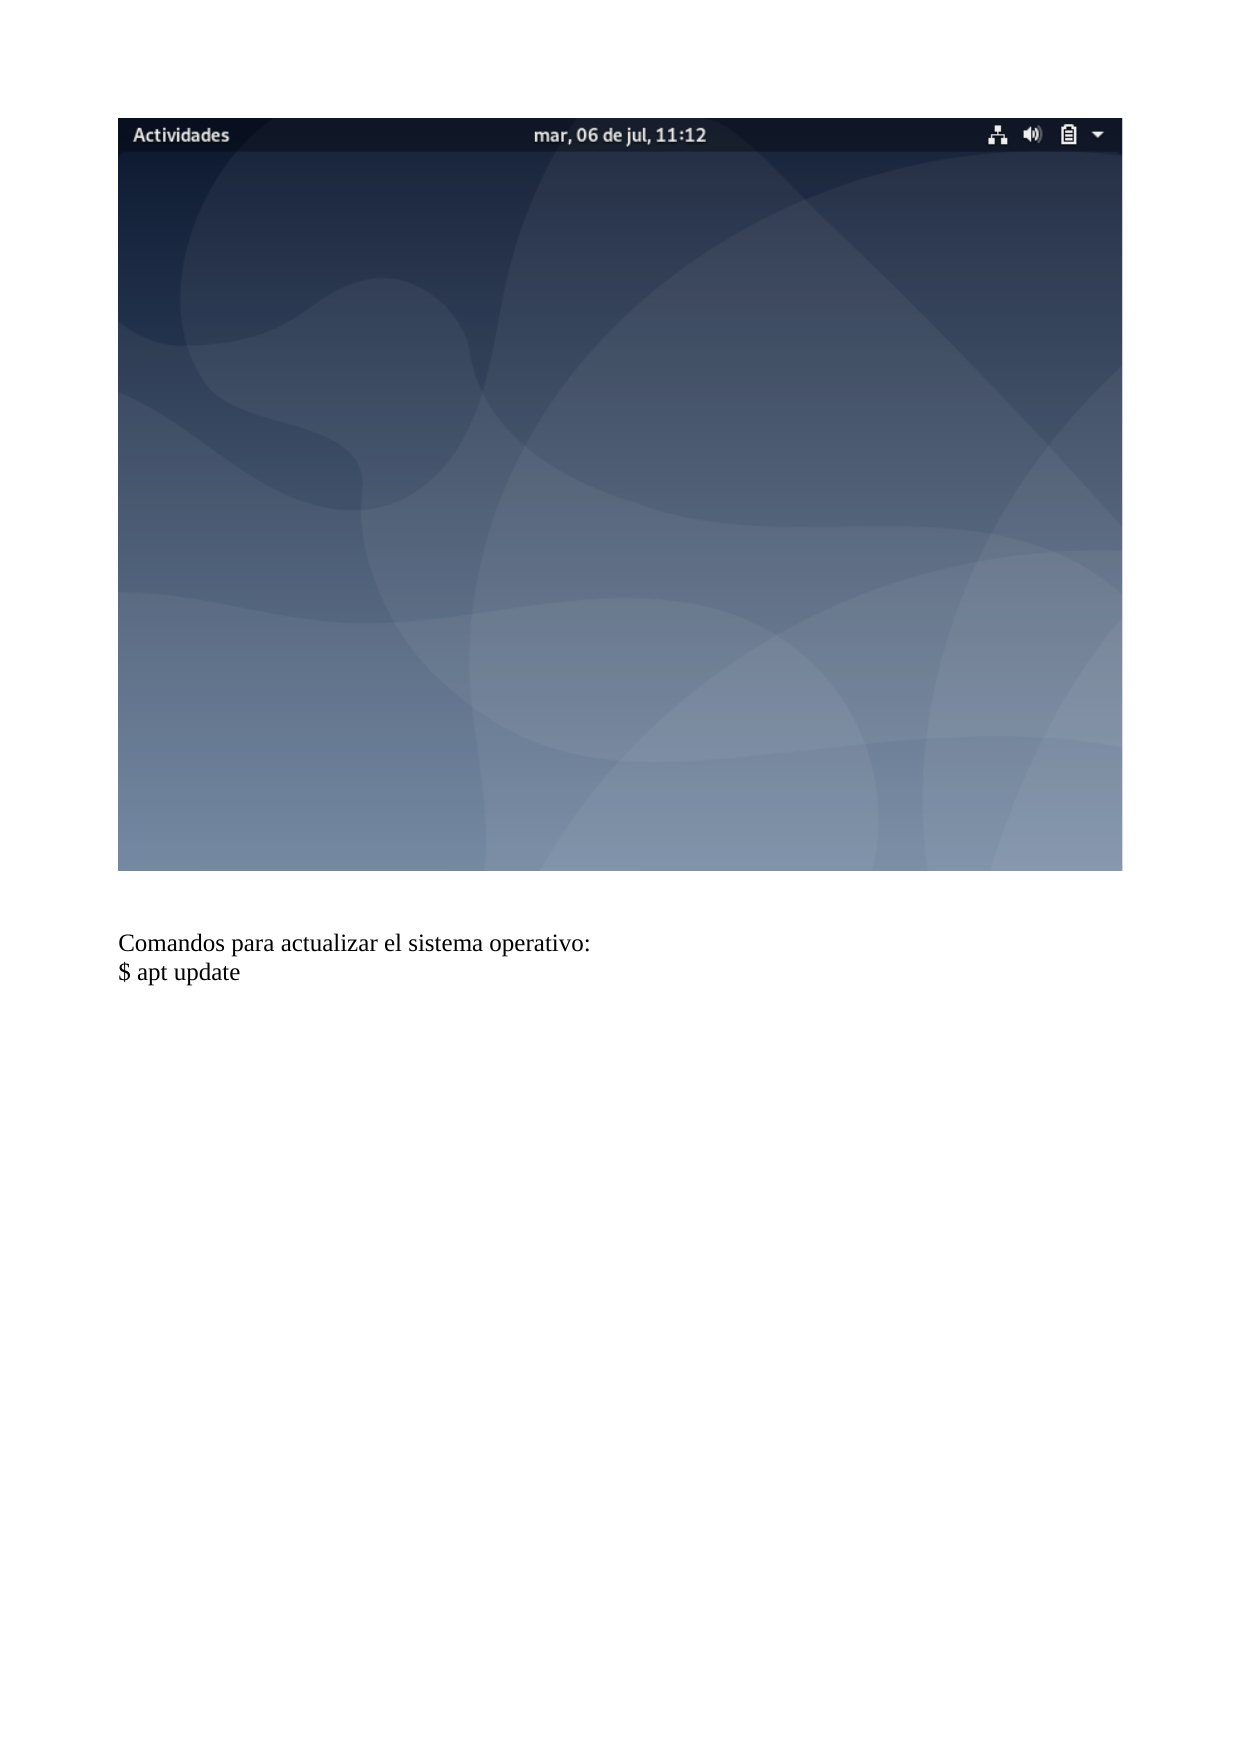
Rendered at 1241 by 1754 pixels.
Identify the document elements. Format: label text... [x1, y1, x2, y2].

text Comandos para actualizar el sistema operativo: [118, 928, 1122, 957]
text $ apt update [118, 957, 1122, 986]
picture [118, 118, 1123, 871]
